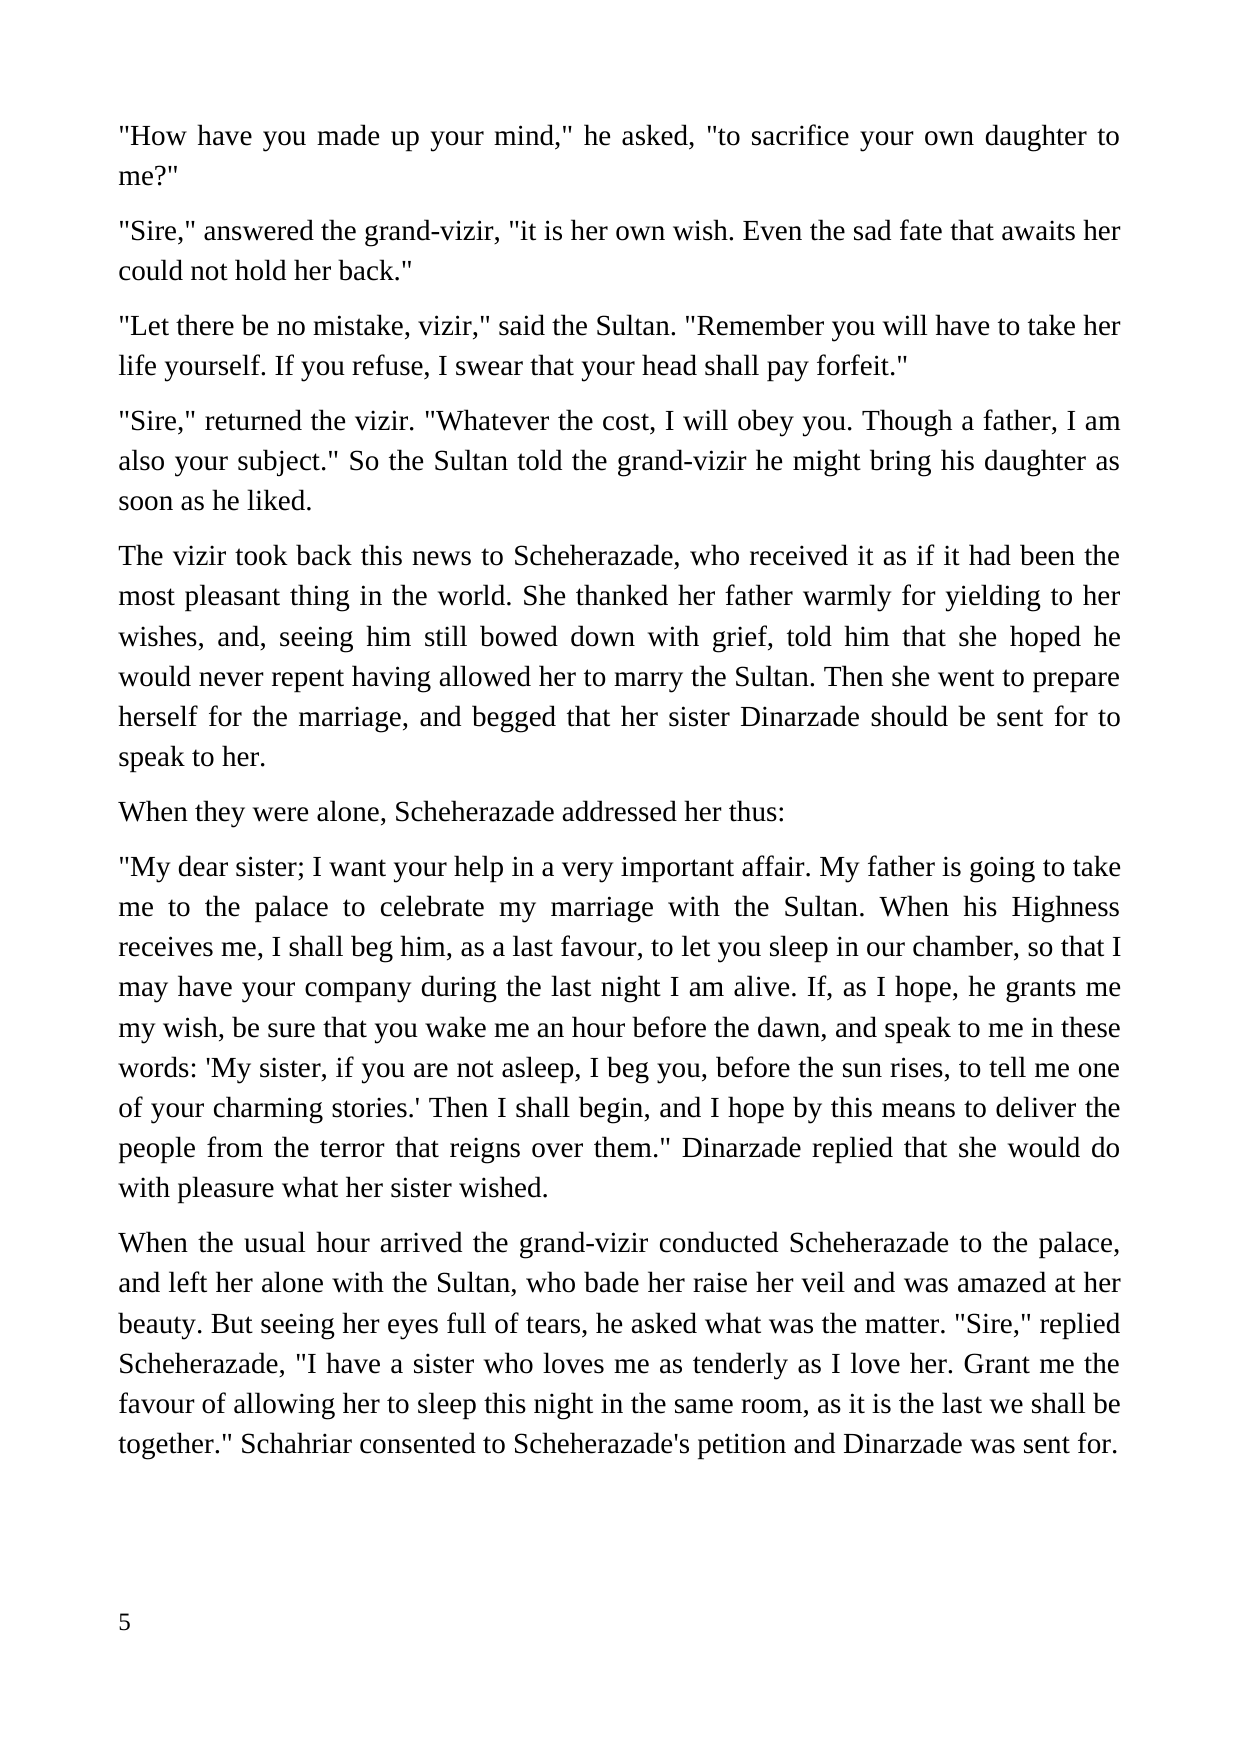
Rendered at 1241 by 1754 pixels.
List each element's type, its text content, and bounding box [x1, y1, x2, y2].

text "Sire," returned the vizir. "Whatever the cost, I will obey you. Though a father, I am also your subject." So the Sultan told the grand-vizir he might bring his daughter as soon as he liked. [118, 403, 1122, 517]
text The vizir took back this news to Scheherazade, who received it as if it had been the most pleasant thing in the world. She thanked her father warmly for yielding to her wishes, and, seeing him still bowed down with grief, told him that she hoped he would never repent having allowed her to marry the Sultan. Then she went to prepare herself for the marriage, and begged that her sister Dinarzade should be sent for to speak to her. [118, 538, 1122, 773]
text "My dear sister; I want your help in a very important affair. My father is going to take me to the palace to celebrate my marriage with the Sultan. When his Highness receives me, I shall beg him, as a last favour, to let you sleep in our chamber, so that I may have your company during the last night I am alive. If, as I hope, he grants me my wish, be sure that you wake me an hour before the dawn, and speak to me in these words: 'My sister, if you are not asleep, I beg you, before the sun rises, to tell me one of your charming stories.' Then I shall begin, and I hope by this means to deliver the people from the terror that reigns over them." Dinarzade replied that she would do with pleasure what her sister wished. [118, 849, 1122, 1204]
text When they were alone, Scheherazade addressed her thus: [118, 794, 1122, 828]
text "How have you made up your mind," he asked, "to sacrifice your own daughter to me?" [118, 118, 1122, 192]
text "Let there be no mistake, vizir," said the Sultan. "Remember you will have to take her life yourself. If you refuse, I swear that your head shall pay forfeit." [118, 308, 1122, 382]
text "Sire," answered the grand-vizir, "it is her own wish. Even the sad fate that awaits her could not hold her back." [118, 213, 1122, 287]
text When the usual hour arrived the grand-vizir conducted Scheherazade to the palace, and left her alone with the Sultan, who bade her raise her veil and was amazed at her beauty. But seeing her eyes full of tears, he asked what was the matter. "Sire," replied Scheherazade, "I have a sister who loves me as tenderly as I love her. Grant me the favour of allowing her to sleep this night in the same room, as it is the last we shall be together." Schahriar consented to Scheherazade's petition and Dinarzade was sent for. [118, 1225, 1122, 1460]
